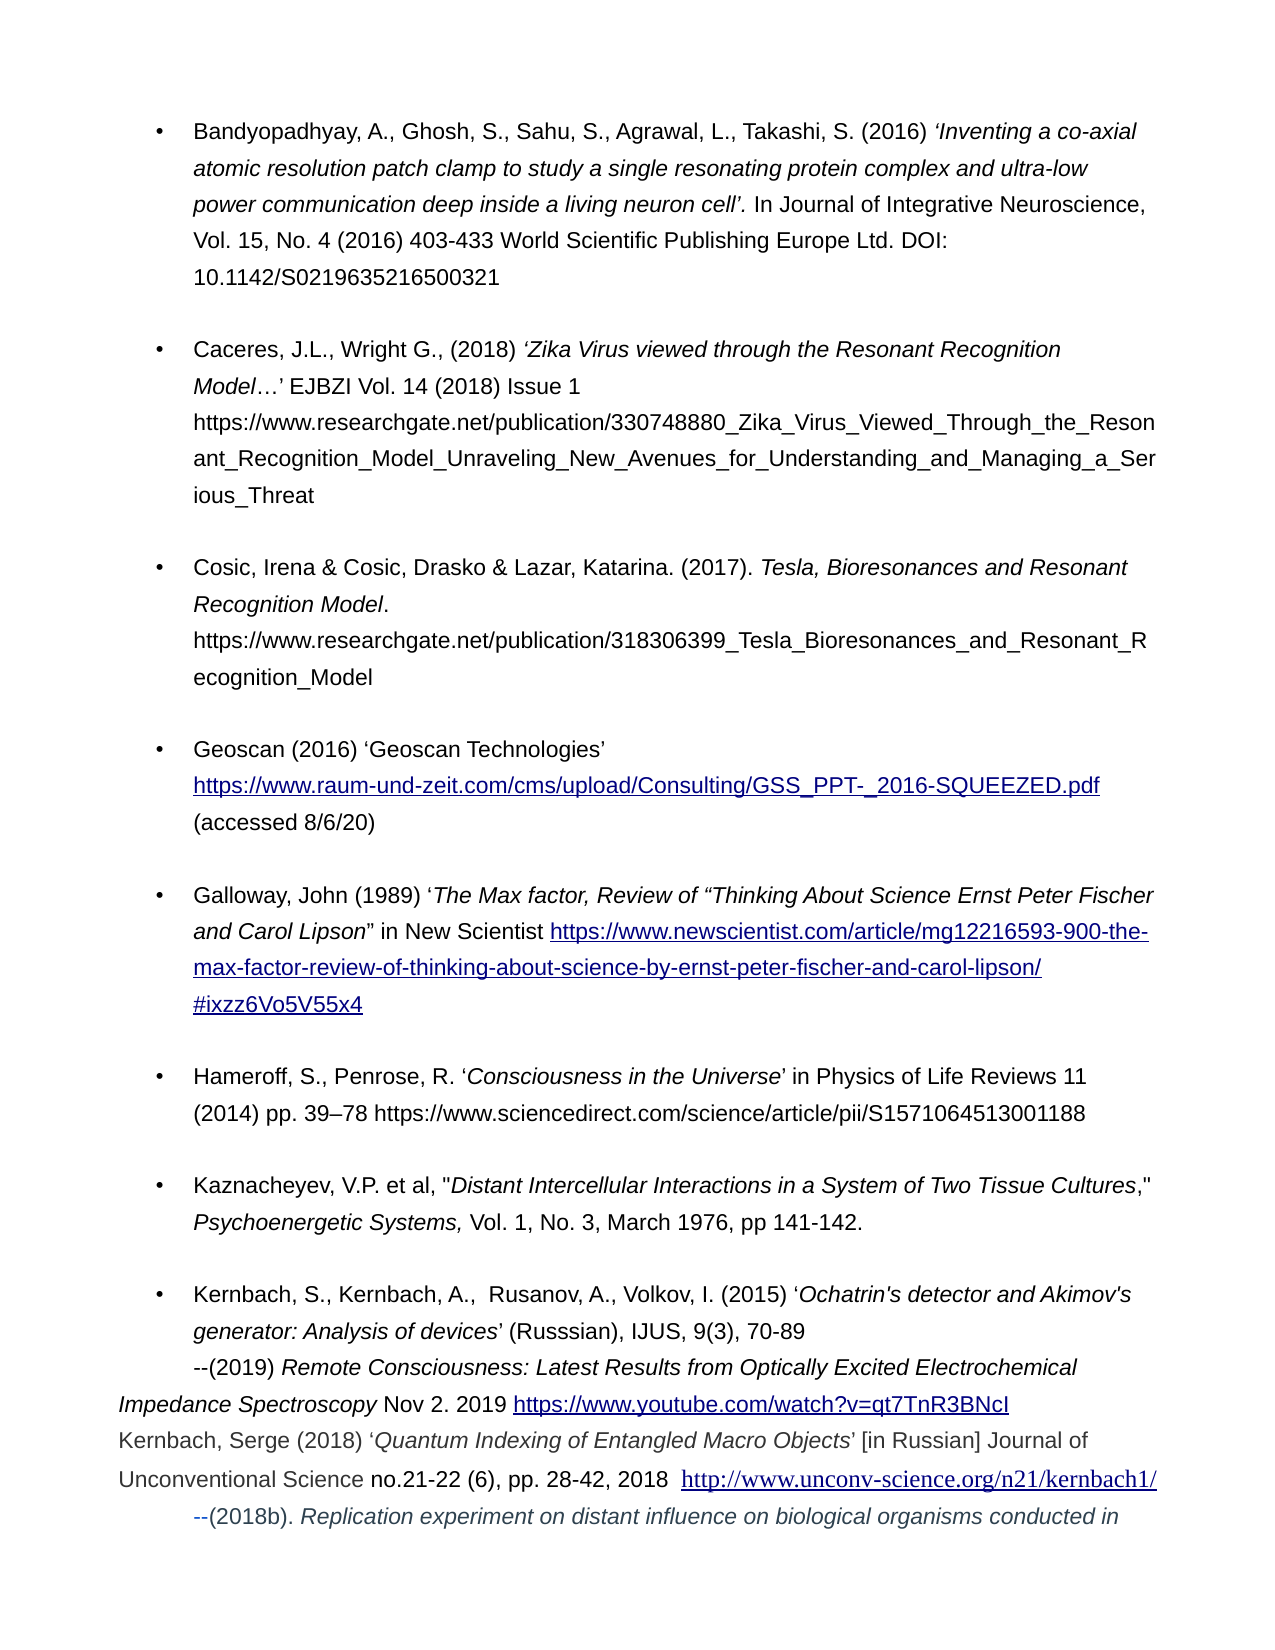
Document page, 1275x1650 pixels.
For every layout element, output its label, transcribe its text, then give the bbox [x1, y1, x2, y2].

subtitle --(2019) Remote Consciousness: Latest Results from Optically Excited Electrochemical Impedance Spectroscopy Nov 2. 2019 https://www.youtube.com/watch?v=qt7TnR3BNcI [118, 1354, 1157, 1417]
list Kaznacheyev, V.P. et al, "Distant Intercellular Interactions in a System of Two Tissue Cultures," Psychoenergetic Systems, Vol. 1, No. 3, March 1976, pp 141-142. [156, 1172, 1157, 1235]
text Kernbach, Serge (2018) ‘Quantum Indexing of Entangled Macro Objects’ [in Russian] Journal of Unconventional Science no.21-22 (6), pp. 28-42, 2018 http://www.unconv-science.org/n21/kernbach1/ --(2018b). Replication experiment on distant influence on biological organisms conducted in [118, 1427, 1157, 1529]
list Caceres, J.L., Wright G., (2018) ‘Zika Virus viewed through the Resonant Recognition Model…’ EJBZI Vol. 14 (2018) Issue 1 https://www.researchgate.net/publication/330748880_Zika_Virus_Viewed_Through_the_Resonant_Recognition_Model_Unraveling_New_Avenues_for_Understanding_and_Managing_a_Serious_Threat [156, 336, 1157, 508]
list Hameroff, S., Penrose, R. ‘Consciousness in the Universe’ in Physics of Life Reviews 11 (2014) pp. 39–78 https://www.sciencedirect.com/science/article/pii/S1571064513001188 [156, 1063, 1157, 1126]
list Geoscan (2016) ‘Geoscan Technologies’ https://www.raum-und-zeit.com/cms/upload/Consulting/GSS_PPT-_2016-SQUEEZED.pdf (accessed 8/6/20) [156, 736, 1157, 835]
list Galloway, John (1989) ‘The Max factor, Review of “Thinking About Science Ernst Peter Fischer and Carol Lipson” in New Scientist https://www.newscientist.com/article/mg12216593-900-the-max-factor-review-of-thinking-about-science-by-ernst-peter-fischer-and-carol-lipson/#ixzz6Vo5V55x4 [156, 882, 1157, 1017]
list Bandyopadhyay, A., Ghosh, S., Sahu, S., Agrawal, L., Takashi, S. (2016) ‘Inventing a co-axial atomic resolution patch clamp to study a single resonating protein complex and ultra-low power communication deep inside a living neuron cell’. In Journal of Integrative Neuroscience, Vol. 15, No. 4 (2016) 403-433 World Scientific Publishing Europe Ltd. DOI: 10.1142/S0219635216500321 [156, 118, 1157, 290]
list Cosic, Irena & Cosic, Drasko & Lazar, Katarina. (2017). Tesla, Bioresonances and Resonant Recognition Model. https://www.researchgate.net/publication/318306399_Tesla_Bioresonances_and_Resonant_Recognition_Model [156, 554, 1157, 690]
list Kernbach, S., Kernbach, A., Rusanov, A., Volkov, I. (2015) ‘Ochatrin's detector and Akimov's generator: Analysis of devices’ (Russsian), IJUS, 9(3), 70-89 [156, 1281, 1157, 1344]
